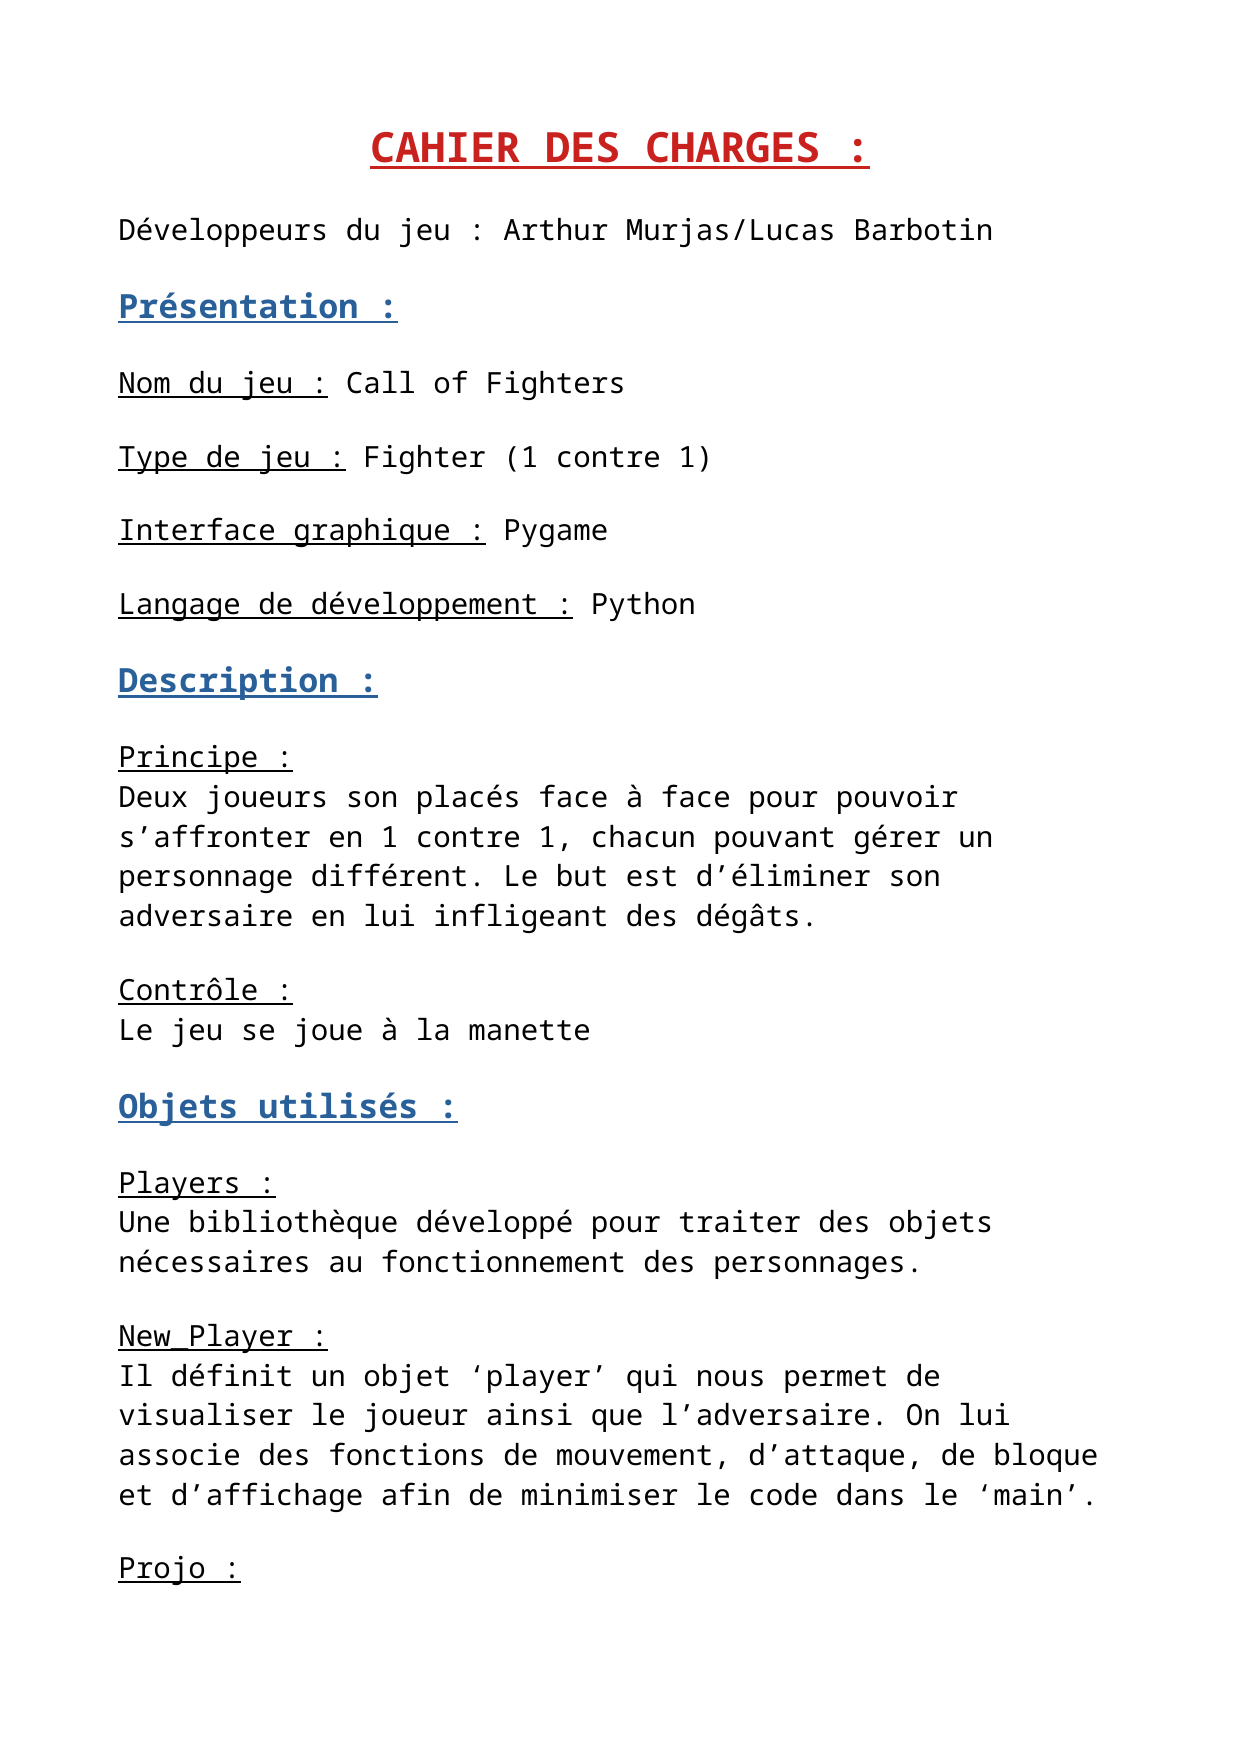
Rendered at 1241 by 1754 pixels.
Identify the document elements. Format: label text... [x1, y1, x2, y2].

text Players : [118, 1162, 1122, 1202]
text Une bibliothèque développé pour traiter des objets nécessaires au fonctionnement des personnages. [118, 1202, 1122, 1281]
text Langage de développement : Python [118, 583, 1122, 623]
text Principe : [118, 737, 1122, 776]
text Deux joueurs son placés face à face pour pouvoir s’affronter en 1 contre 1, chacun pouvant gérer un personnage différent. Le but est d’éliminer son adversaire en lui infligeant des dégâts. [118, 776, 1122, 935]
text New_Player : [118, 1315, 1122, 1355]
text Objets utilisés : [118, 1083, 1122, 1128]
text Nom du jeu : Call of Fighters [118, 362, 1122, 402]
text Le jeu se joue à la manette [118, 1009, 1122, 1048]
text CAHIER DES CHARGES : [118, 118, 1122, 175]
text Projo : [118, 1548, 1122, 1587]
text Type de jeu : Fighter (1 contre 1) [118, 436, 1122, 476]
text Interface graphique : Pygame [118, 510, 1122, 549]
text Description : [118, 657, 1122, 703]
text Développeurs du jeu : Arthur Murjas/Lucas Barbotin [118, 209, 1122, 249]
text Contrôle : [118, 969, 1122, 1009]
text Il définit un objet ‘player’ qui nous permet de visualiser le joueur ainsi que l’adversaire. On lui associe des fonctions de mouvement, d’attaque, de bloque et d’affichage afin de minimiser le code dans le ‘main’. [118, 1355, 1122, 1514]
text Présentation : [118, 283, 1122, 328]
